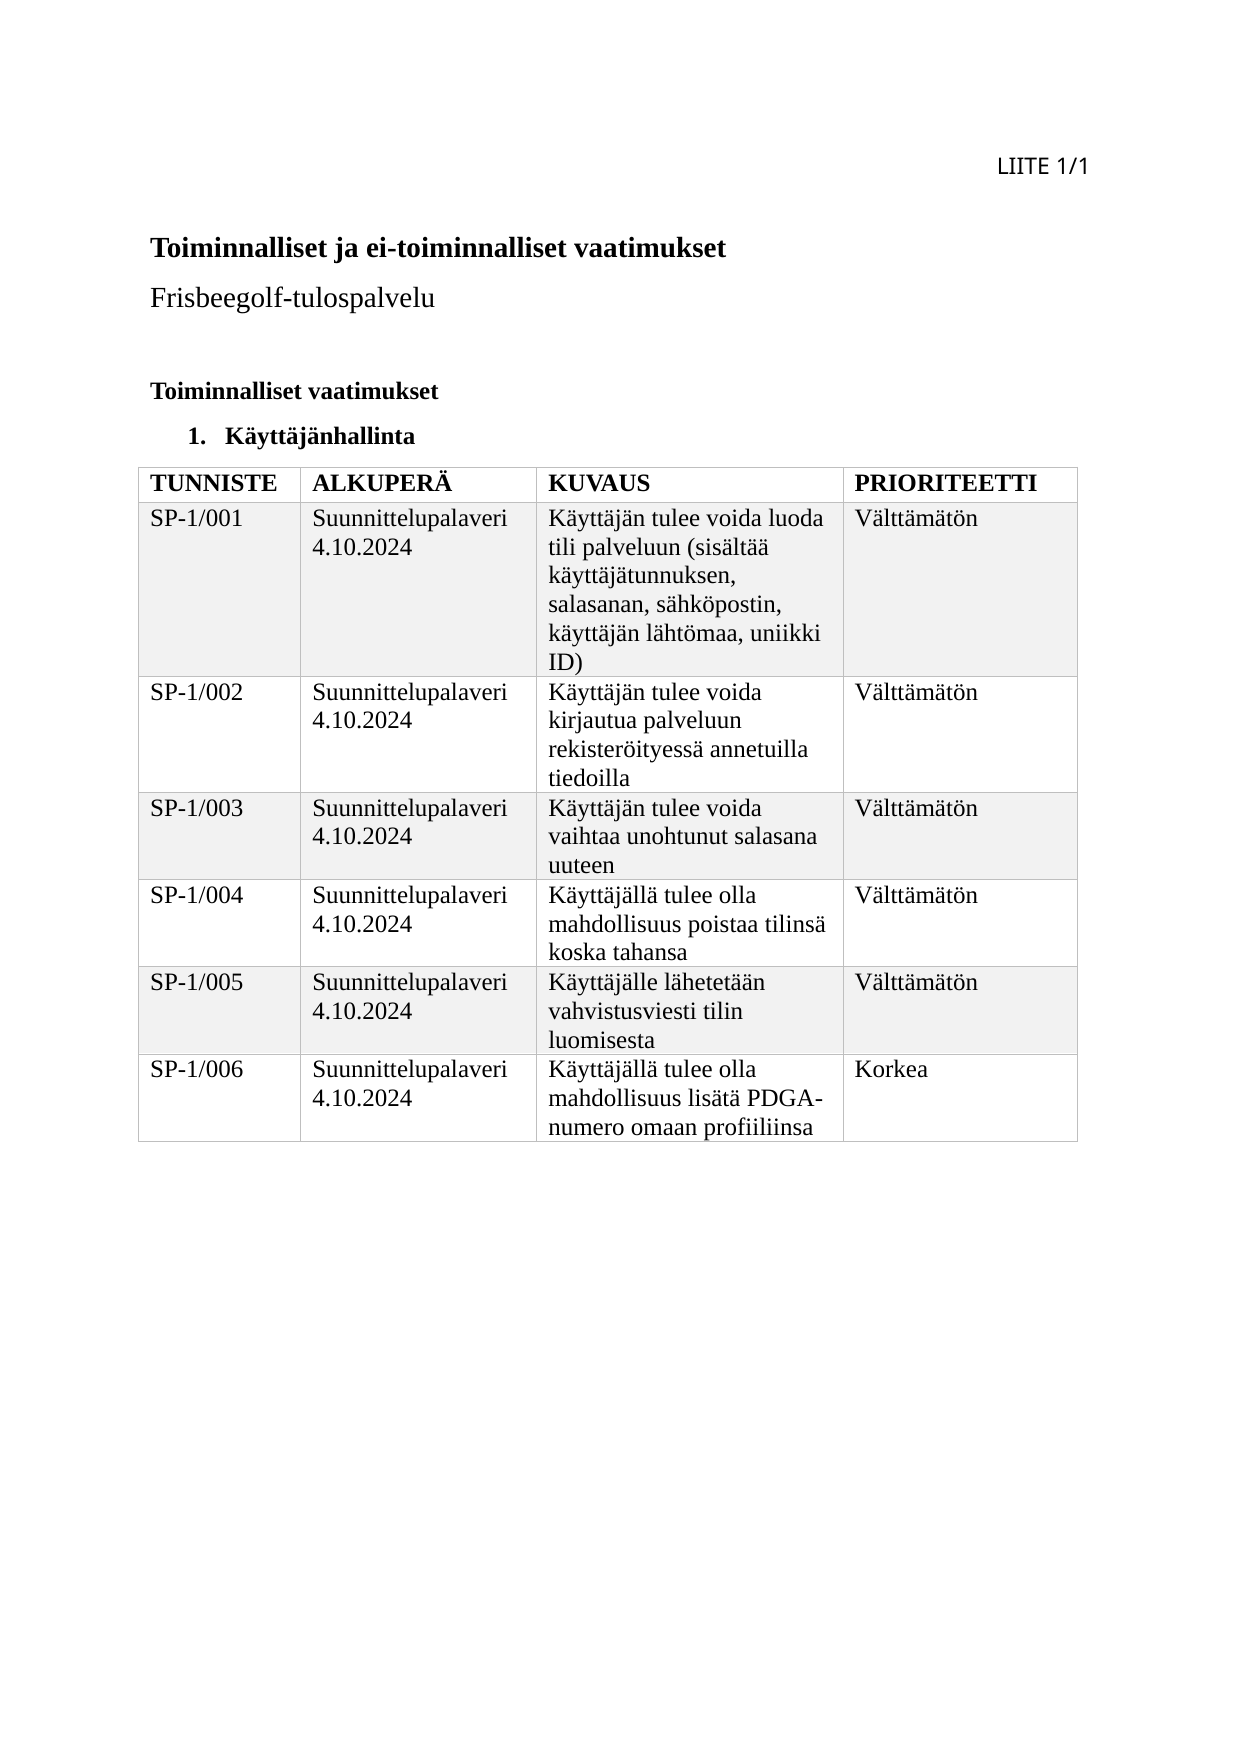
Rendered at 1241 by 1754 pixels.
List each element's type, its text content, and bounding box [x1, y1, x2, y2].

table_cell Välttämätön [844, 967, 1077, 1053]
table_cell SP-1/003 [139, 793, 300, 879]
table_cell SP-1/006 [139, 1055, 300, 1141]
table_cell Välttämätön [844, 793, 1077, 879]
table_cell Suunnittelupalaveri 4.10.2024 [301, 967, 536, 1053]
table_cell Suunnittelupalaveri 4.10.2024 [301, 1055, 536, 1141]
table_cell SP-1/002 [139, 677, 300, 792]
table_cell Suunnittelupalaveri 4.10.2024 [301, 880, 536, 966]
table_header TUNNISTE [139, 468, 300, 502]
table_cell Suunnittelupalaveri 4.10.2024 [301, 503, 536, 676]
text Toiminnalliset vaatimukset [150, 376, 1090, 404]
table_cell Käyttäjälle lähetetään vahvistusviesti tilin luomisesta [537, 967, 843, 1053]
table_header KUVAUS [537, 468, 843, 502]
text Frisbeegolf-tulospalvelu [150, 280, 1090, 314]
table_cell Käyttäjän tulee voida vaihtaa unohtunut salasana uuteen [537, 793, 843, 879]
table_cell Käyttäjän tulee voida kirjautua palveluun rekisteröityessä annetuilla tiedoilla [537, 677, 843, 792]
table_cell Korkea [844, 1055, 1077, 1141]
table_cell Käyttäjällä tulee olla mahdollisuus poistaa tilinsä koska tahansa [537, 880, 843, 966]
table_cell Käyttäjän tulee voida luoda tili palveluun (sisältää käyttäjätunnuksen, salasanan, sähköpostin, käyttäjän lähtömaa, uniikki ID) [537, 503, 843, 676]
table_cell Suunnittelupalaveri 4.10.2024 [301, 793, 536, 879]
table_cell Suunnittelupalaveri 4.10.2024 [301, 677, 536, 792]
table_cell Käyttäjällä tulee olla mahdollisuus lisätä PDGA-numero omaan profiiliinsa [537, 1055, 843, 1141]
text Toiminnalliset ja ei-toiminnalliset vaatimukset [150, 230, 1090, 263]
table_cell SP-1/001 [139, 503, 300, 676]
table_cell Välttämätön [844, 503, 1077, 676]
table_cell Välttämätön [844, 880, 1077, 966]
table_header PRIORITEETTI [844, 468, 1077, 502]
table_cell SP-1/005 [139, 967, 300, 1053]
list Käyttäjänhallinta [187, 421, 1090, 450]
table_header ALKUPERÄ [301, 468, 536, 502]
table_cell Välttämätön [844, 677, 1077, 792]
table_cell SP-1/004 [139, 880, 300, 966]
